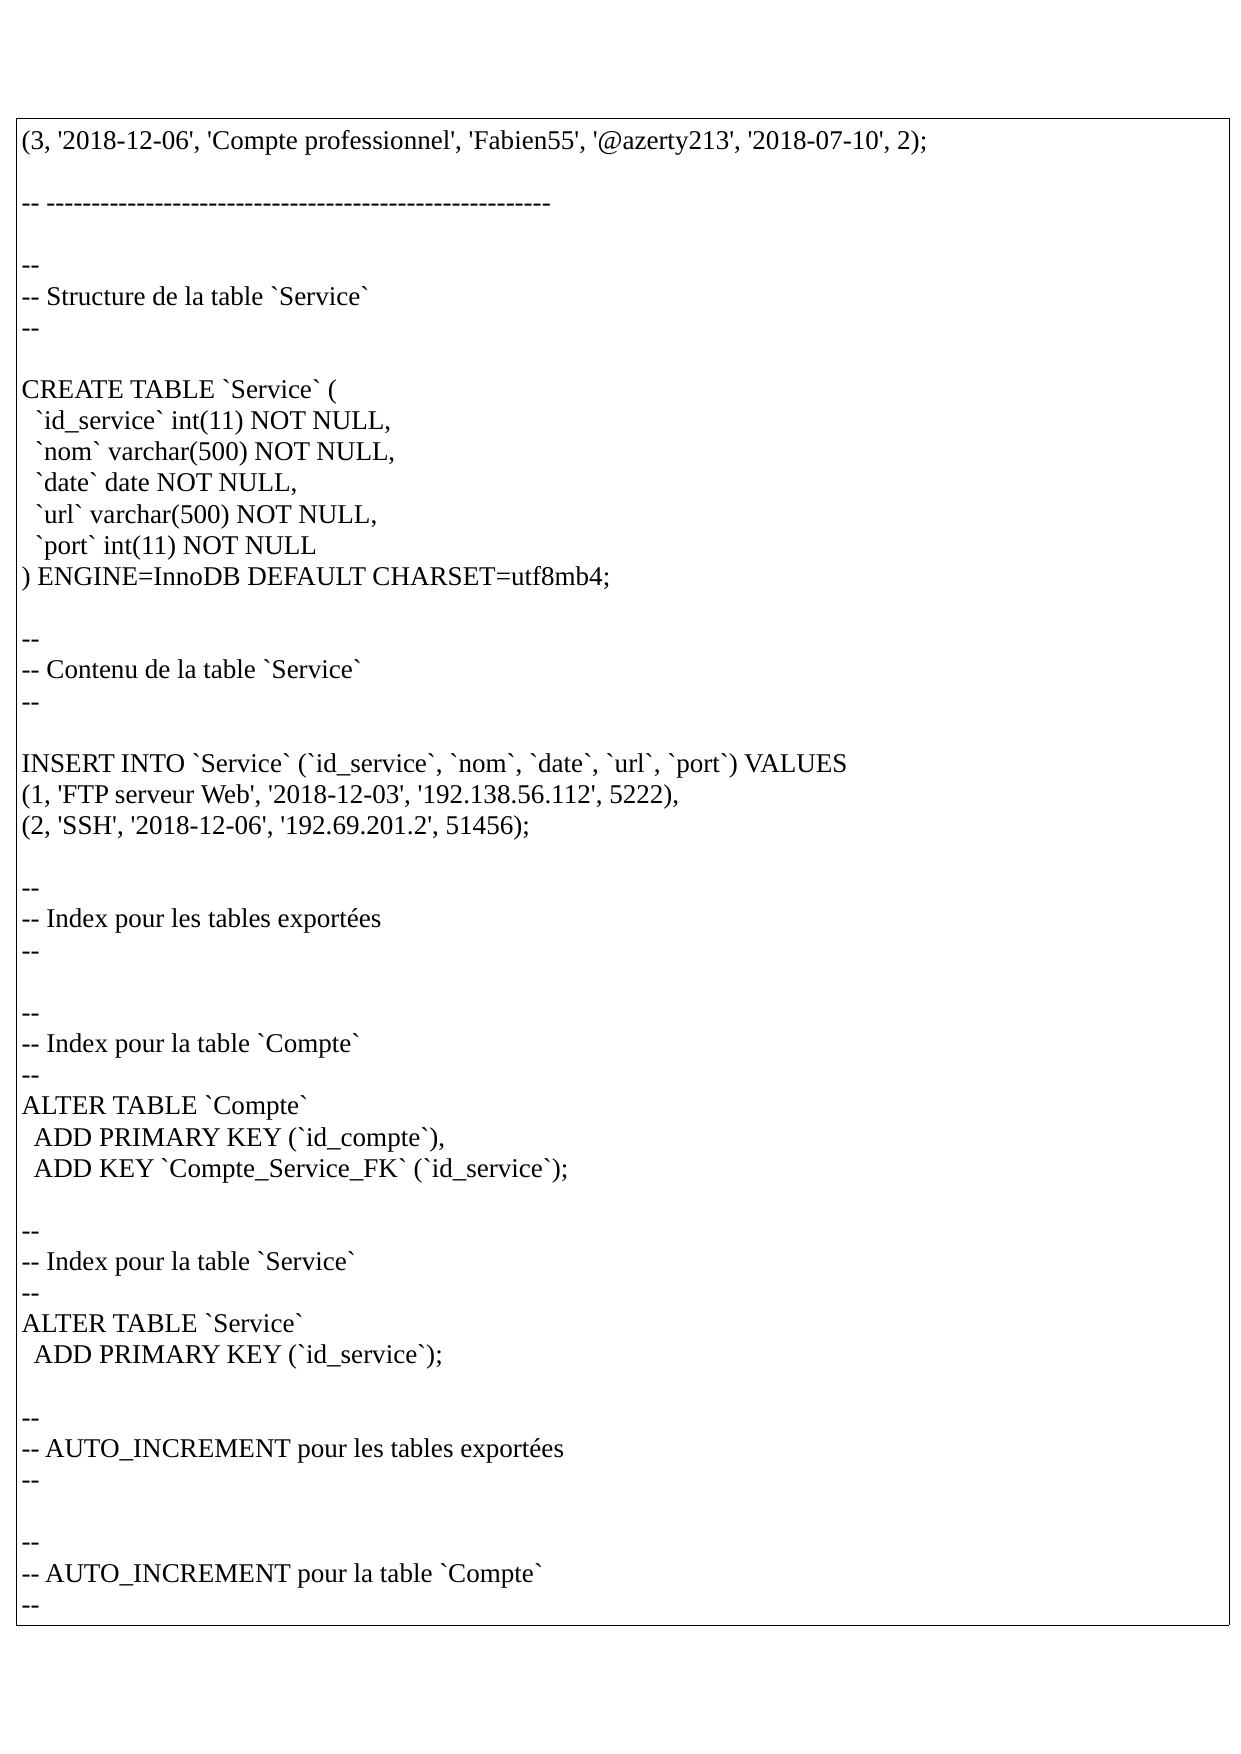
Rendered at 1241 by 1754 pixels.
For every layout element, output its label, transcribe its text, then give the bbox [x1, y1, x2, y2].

table_header (3, '2018-12-06', 'Compte professionnel', 'Fabien55', '@azerty213', '2018-07-10', 2); -- -------------------------------------------------------- -- -- Structure de la table `Service` -- CREATE TABLE `Service` ( `id_service` int(11) NOT NULL, `nom` varchar(500) NOT NULL, `date` date NOT NULL, `url` varchar(500) NOT NULL, `port` int(11) NOT NULL ) ENGINE=InnoDB DEFAULT CHARSET=utf8mb4; -- -- Contenu de la table `Service` -- INSERT INTO `Service` (`id_service`, `nom`, `date`, `url`, `port`) VALUES (1, 'FTP serveur Web', '2018-12-03', '192.138.56.112', 5222), (2, 'SSH', '2018-12-06', '192.69.201.2', 51456); -- -- Index pour les tables exportées -- -- -- Index pour la table `Compte` -- ALTER TABLE `Compte` ADD PRIMARY KEY (`id_compte`), ADD KEY `Compte_Service_FK` (`id_service`); -- -- Index pour la table `Service` -- ALTER TABLE `Service` ADD PRIMARY KEY (`id_service`); -- -- AUTO_INCREMENT pour les tables exportées -- -- -- AUTO_INCREMENT pour la table `Compte` [17, 119, 1229, 1625]
